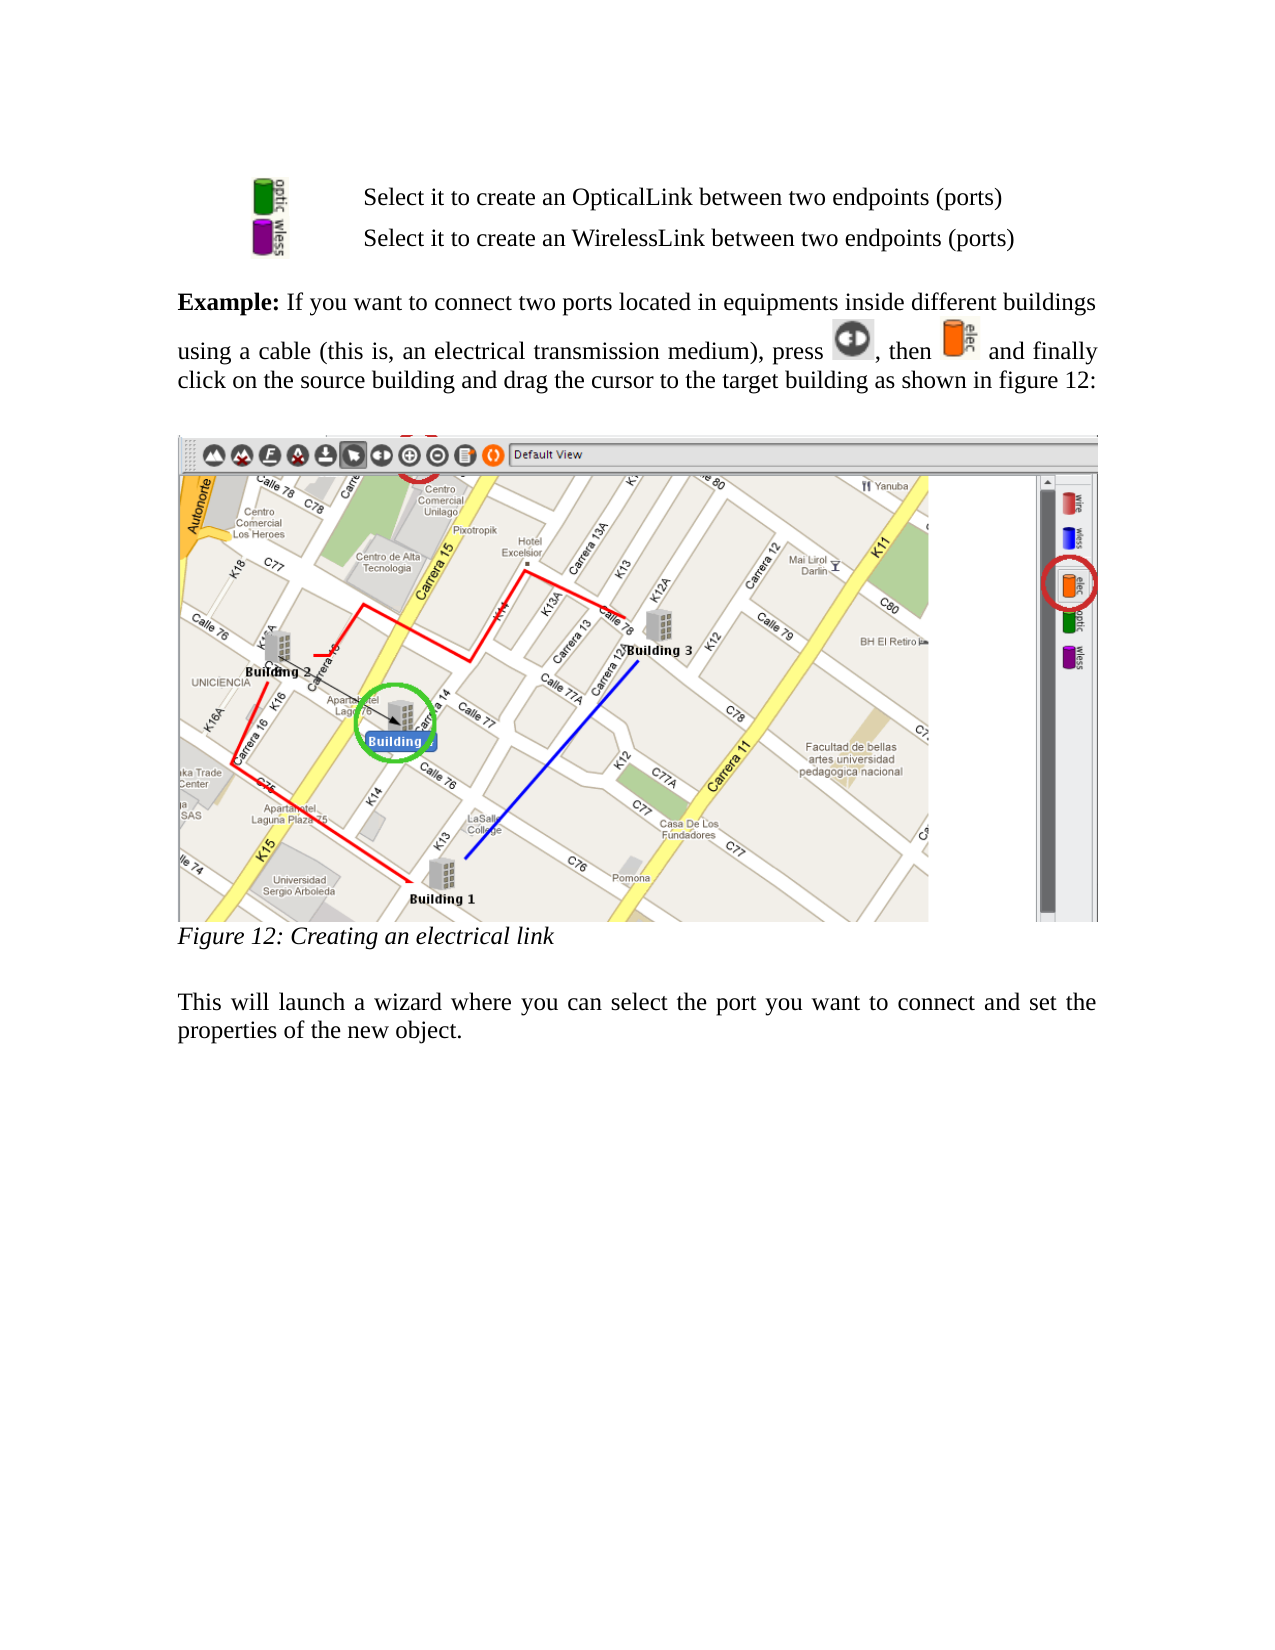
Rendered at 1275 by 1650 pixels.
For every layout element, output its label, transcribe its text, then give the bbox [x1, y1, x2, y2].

table_cell [289, 177, 363, 216]
picture [832, 319, 875, 360]
text Figure 12: Creating an electrical link [177, 922, 1098, 950]
picture [250, 177, 290, 259]
table_cell [177, 216, 250, 258]
table_cell Select it to create an WirelessLink between two endpoints (ports) [363, 216, 1097, 258]
picture [177, 435, 1098, 922]
table_cell Select it to create an OpticalLink between two endpoints (ports) [363, 177, 1097, 216]
text Example: If you want to connect two ports located in equipments inside different buildings using a cable (this is, an electrical transmission medium), press , then and finally click on the source building and drag the cursor to the target building as shown in figure 12: [177, 287, 1098, 394]
text This will launch a wizard where you can select the port you want to connect and set the properties of the new object. [177, 987, 1098, 1044]
table_cell [290, 216, 363, 258]
table_cell [177, 177, 251, 216]
picture [939, 316, 981, 360]
